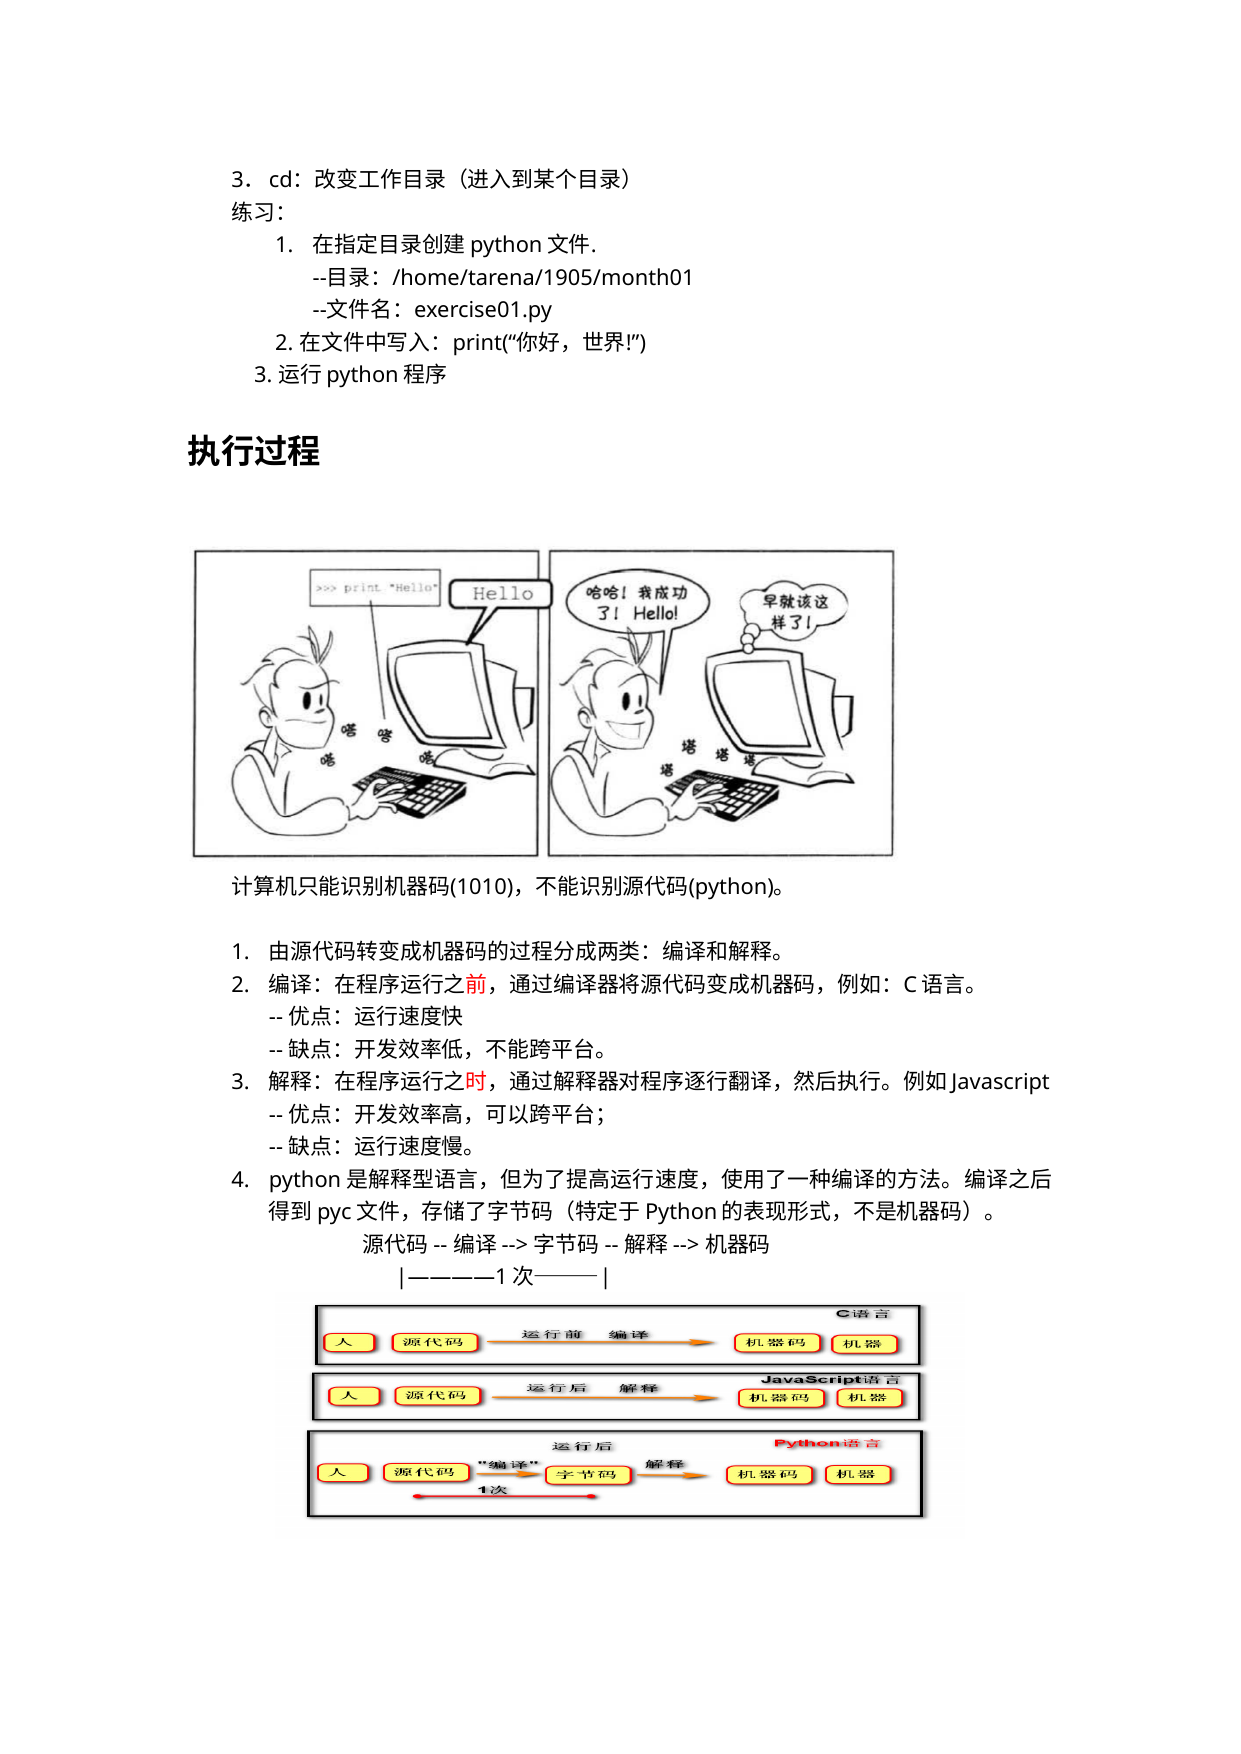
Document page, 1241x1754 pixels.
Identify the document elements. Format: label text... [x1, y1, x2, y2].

list 在指定目录创建python文件. [275, 227, 1053, 259]
list 编译：在程序运行之前，通过编译器将源代码变成机器码，例如：C语言。 [231, 966, 1053, 999]
text -- 缺点：开发效率低，不能跨平台。 [225, 1031, 1053, 1064]
list 解释：在程序运行之时，通过解释器对程序逐行翻译，然后执行。例如Javascript [231, 1064, 1053, 1096]
text 2. 在文件中写入：print(“你好，世界!”) [231, 324, 1053, 357]
text 3. 运行python程序 [231, 357, 1053, 389]
list --文件名：exercise01.py [312, 292, 1053, 324]
list python是解释型语言，但为了提高运行速度，使用了一种编译的方法。编译之后得到pyc文件，存储了字节码（特定于Python的表现形式，不是机器码）。 [231, 1161, 1053, 1226]
text 练习： [231, 194, 1053, 227]
picture [187, 543, 902, 865]
text |————1次———| [362, 1259, 1053, 1291]
list 由源代码转变成机器码的过程分成两类：编译和解释。 [231, 934, 1053, 966]
text 计算机只能识别机器码(1010)，不能识别源代码(python)。 [187, 869, 1053, 901]
list cd：改变工作目录（进入到某个目录） [231, 162, 1053, 194]
list --目录：/home/tarena/1905/month01 [312, 259, 1053, 292]
text 源代码 -- 编译 --> 字节码 -- 解释 --> 机器码 [362, 1226, 1053, 1259]
subtitle 执行过程 [187, 417, 1053, 482]
text -- 缺点：运行速度慢。 [269, 1129, 1053, 1161]
text -- 优点：开发效率高，可以跨平台； [269, 1096, 1053, 1129]
picture [275, 1291, 966, 1539]
text -- 优点：运行速度快 [225, 999, 1053, 1031]
